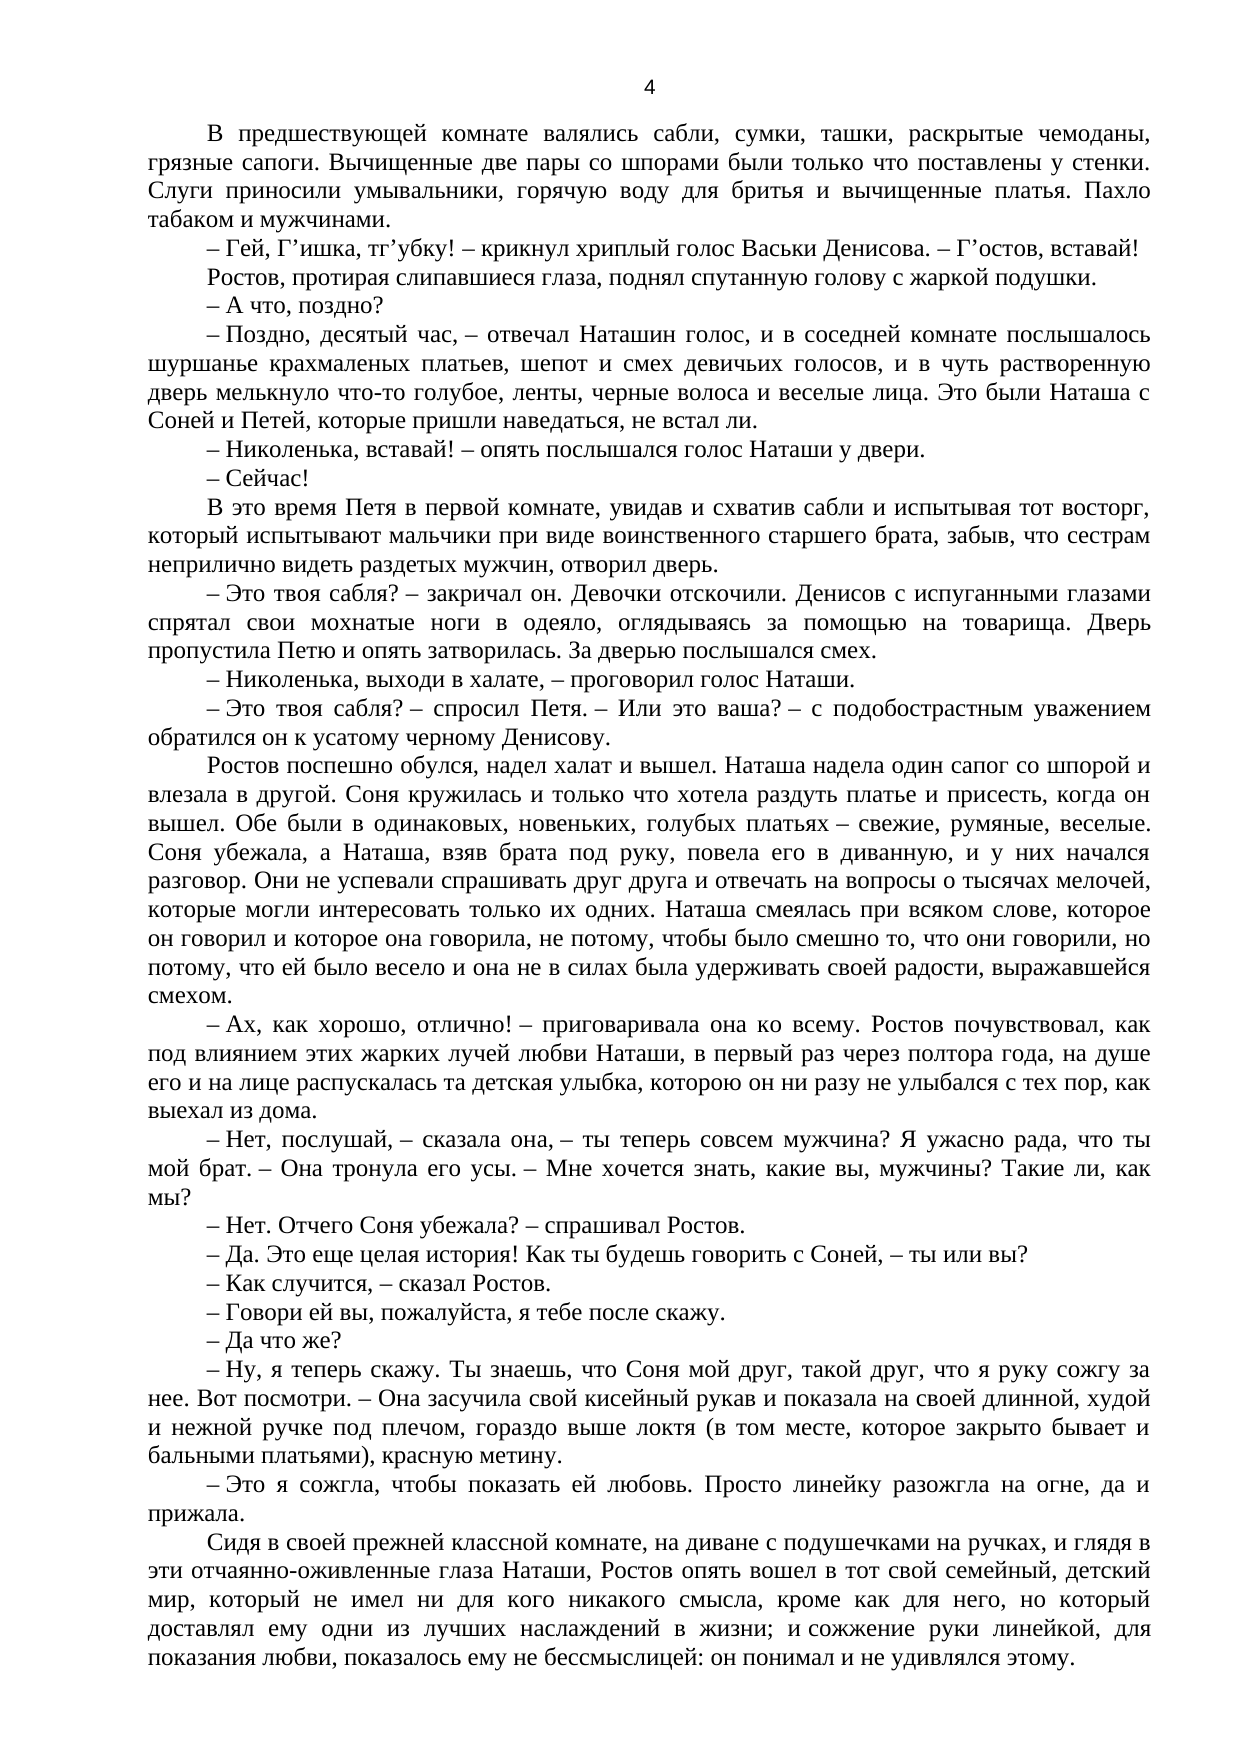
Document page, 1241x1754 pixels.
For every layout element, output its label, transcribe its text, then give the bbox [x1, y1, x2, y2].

text – Ну, я теперь скажу. Ты знаешь, что Соня мой друг, такой друг, что я руку сожгу за нее. Вот посмотри. – Она засучила свой кисейный рукав и показала на своей длинной, худой и нежной ручке под плечом, гораздо выше локтя (в том месте, которое закрыто бывает и бальными платьями), красную метину. [148, 1354, 1152, 1469]
text – Сейчас! [148, 463, 1152, 492]
text – Ах, как хорошо, отлично! – приговаривала она ко всему. Ростов почувствовал, как под влиянием этих жарких лучей любви Наташи, в первый раз через полтора года, на душе его и на лице распускалась та детская улыбка, которою он ни разу не улыбался с тех пор, как выехал из дома. [148, 1009, 1152, 1124]
text – Как случится, – сказал Ростов. [148, 1268, 1152, 1297]
text В это время Петя в первой комнате, увидав и схватив сабли и испытывая тот восторг, который испытывают мальчики при виде воинственного старшего брата, забыв, что сестрам неприлично видеть раздетых мужчин, отворил дверь. [148, 492, 1152, 578]
text – Нет, послушай, – сказала она, – ты теперь совсем мужчина? Я ужасно рада, что ты мой брат. – Она тронула его усы. – Мне хочется знать, какие вы, мужчины? Такие ли, как мы? [148, 1124, 1152, 1211]
text Ростов поспешно обулся, надел халат и вышел. Наташа надела один сапог со шпорой и влезала в другой. Соня кружилась и только что хотела раздуть платье и присесть, когда он вышел. Обе были в одинаковых, новеньких, голубых платьях – свежие, румяные, веселые. Соня убежала, а Наташа, взяв брата под руку, повела его в диванную, и у них начался разговор. Они не успевали спрашивать друг друга и отвечать на вопросы о тысячах мелочей, которые могли интересовать только их одних. Наташа смеялась при всяком слове, которое он говорил и которое она говорила, не потому, чтобы было смешно то, что они говорили, но потому, что ей было весело и она не в силах была удерживать своей радости, выражавшейся смехом. [148, 751, 1152, 1009]
text – Да что же? [148, 1326, 1152, 1354]
text – Гей, Г’ишка, тг’убку! – крикнул хриплый голос Васьки Денисова. – Г’остов, вставай! [148, 233, 1152, 262]
text – Поздно, десятый час, – отвечал Наташин голос, и в соседней комнате послышалось шуршанье крахмаленых платьев, шепот и смех девичьих голосов, и в чуть растворенную дверь мелькнуло что‑то голубое, ленты, черные волоса и веселые лица. Это были Наташа с Соней и Петей, которые пришли наведаться, не встал ли. [148, 319, 1152, 434]
text В предшествующей комнате валялись сабли, сумки, ташки, раскрытые чемоданы, грязные сапоги. Вычищенные две пары со шпорами были только что поставлены у стенки. Слуги приносили умывальники, горячую воду для бритья и вычищенные платья. Пахло табаком и мужчинами. [148, 118, 1152, 233]
text – Это твоя сабля? – спросил Петя. – Или это ваша? – с подобострастным уважением обратился он к усатому черному Денисову. [148, 693, 1152, 751]
text – Николенька, выходи в халате, – проговорил голос Наташи. [148, 664, 1152, 693]
text Сидя в своей прежней классной комнате, на диване с подушечками на ручках, и глядя в эти отчаянно‑оживленные глаза Наташи, Ростов опять вошел в тот свой семейный, детский мир, который не имел ни для кого никакого смысла, кроме как для него, но который доставлял ему одни из лучших наслаждений в жизни; и сожжение руки линейкой, для показания любви, показалось ему не бессмыслицей: он понимал и не удивлялся этому. [148, 1527, 1152, 1671]
text – Нет. Отчего Соня убежала? – спрашивал Ростов. [148, 1211, 1152, 1239]
text Ростов, протирая слипавшиеся глаза, поднял спутанную голову с жаркой подушки. [148, 262, 1152, 291]
text – А что, поздно? [148, 291, 1152, 319]
text – Это я сожгла, чтобы показать ей любовь. Просто линейку разожгла на огне, да и прижала. [148, 1469, 1152, 1527]
text – Да. Это еще целая история! Как ты будешь говорить с Соней, – ты или вы? [148, 1239, 1152, 1268]
text – Говори ей вы, пожалуйста, я тебе после скажу. [148, 1297, 1152, 1326]
text – Это твоя сабля? – закричал он. Девочки отскочили. Денисов с испуганными глазами спрятал свои мохнатые ноги в одеяло, оглядываясь за помощью на товарища. Дверь пропустила Петю и опять затворилась. За дверью послышался смех. [148, 578, 1152, 664]
text – Николенька, вставай! – опять послышался голос Наташи у двери. [148, 434, 1152, 463]
